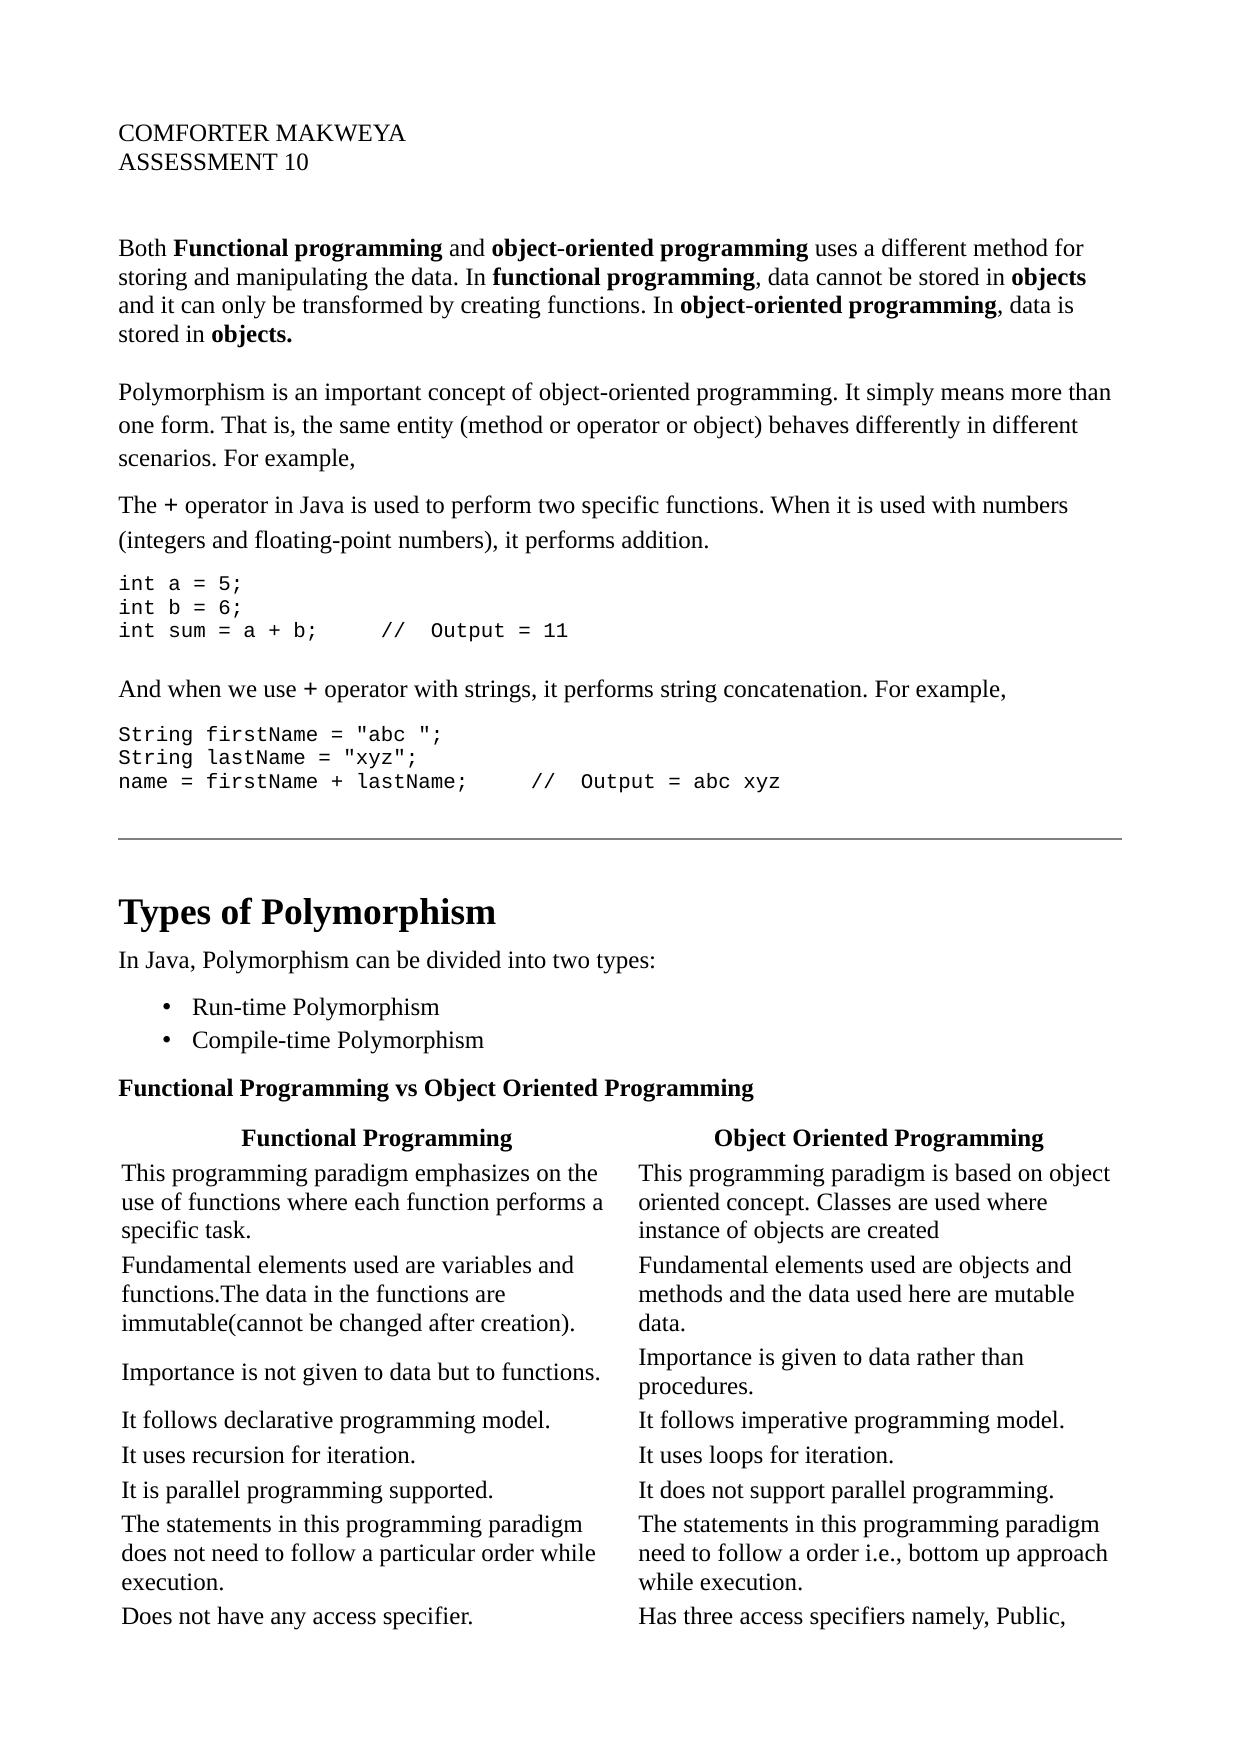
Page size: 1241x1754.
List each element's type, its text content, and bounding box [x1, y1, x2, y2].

text name = firstName + lastName; // Output = abc xyz [118, 771, 1122, 794]
text String firstName = "abc "; [118, 724, 1122, 747]
subtitle Types of Polymorphism [118, 889, 1122, 932]
text Both Functional programming and object-oriented programming uses a different method for storing and manipulating the data. In functional programming, data cannot be stored in objects and it can only be transformed by creating functions. In object-oriented programming, data is stored in objects. [118, 233, 1122, 348]
table_cell Does not have any access specifier. [118, 1599, 635, 1633]
table_cell The statements in this programming paradigm need to follow a order i.e., bottom up approach while execution. [635, 1506, 1122, 1598]
text int b = 6; [118, 597, 1122, 621]
table_cell It uses recursion for iteration. [118, 1437, 635, 1472]
table_cell It does not support parallel programming. [635, 1472, 1122, 1506]
list Compile-time Polymorphism [162, 1025, 1122, 1054]
text Polymorphism is an important concept of object-oriented programming. It simply means more than one form. That is, the same entity (method or operator or object) behaves differently in different scenarios. For example, [118, 377, 1122, 472]
table_cell It follows imperative programming model. [635, 1403, 1122, 1437]
table_cell Has three access specifiers namely, Public, [635, 1599, 1122, 1633]
table_cell Fundamental elements used are variables and functions.The data in the functions are immutable(cannot be changed after creation). [118, 1247, 635, 1339]
text In Java, Polymorphism can be divided into two types: [118, 945, 1122, 973]
table_cell This programming paradigm emphasizes on the use of functions where each function performs a specific task. [118, 1155, 635, 1247]
text ASSESSMENT 10 [118, 147, 1122, 176]
list Run-time Polymorphism [162, 992, 1122, 1021]
table_cell Importance is given to data rather than procedures. [635, 1339, 1122, 1403]
table_cell This programming paradigm is based on object oriented concept. Classes are used where instance of objects are created [635, 1155, 1122, 1247]
text Functional Programming vs Object Oriented Programming [118, 1073, 1122, 1102]
table_header Object Oriented Programming [635, 1121, 1122, 1155]
table_cell It is parallel programming supported. [118, 1472, 635, 1506]
text int a = 5; [118, 573, 1122, 597]
text int sum = a + b; // Output = 11 [118, 621, 1122, 644]
text COMFORTER MAKWEYA [118, 118, 1122, 147]
table_cell Fundamental elements used are objects and methods and the data used here are mutable data. [635, 1247, 1122, 1339]
text The + operator in Java is used to perform two specific functions. When it is used with numbers (integers and floating-point numbers), it performs addition. [118, 491, 1122, 554]
table_cell It uses loops for iteration. [635, 1437, 1122, 1472]
table_cell It follows declarative programming model. [118, 1403, 635, 1437]
table_cell Importance is not given to data but to functions. [118, 1339, 635, 1403]
table_cell The statements in this programming paradigm does not need to follow a particular order while execution. [118, 1506, 635, 1598]
table_header Functional Programming [118, 1121, 635, 1155]
text String lastName = "xyz"; [118, 747, 1122, 771]
text And when we use + operator with strings, it performs string concatenation. For example, [118, 674, 1122, 704]
